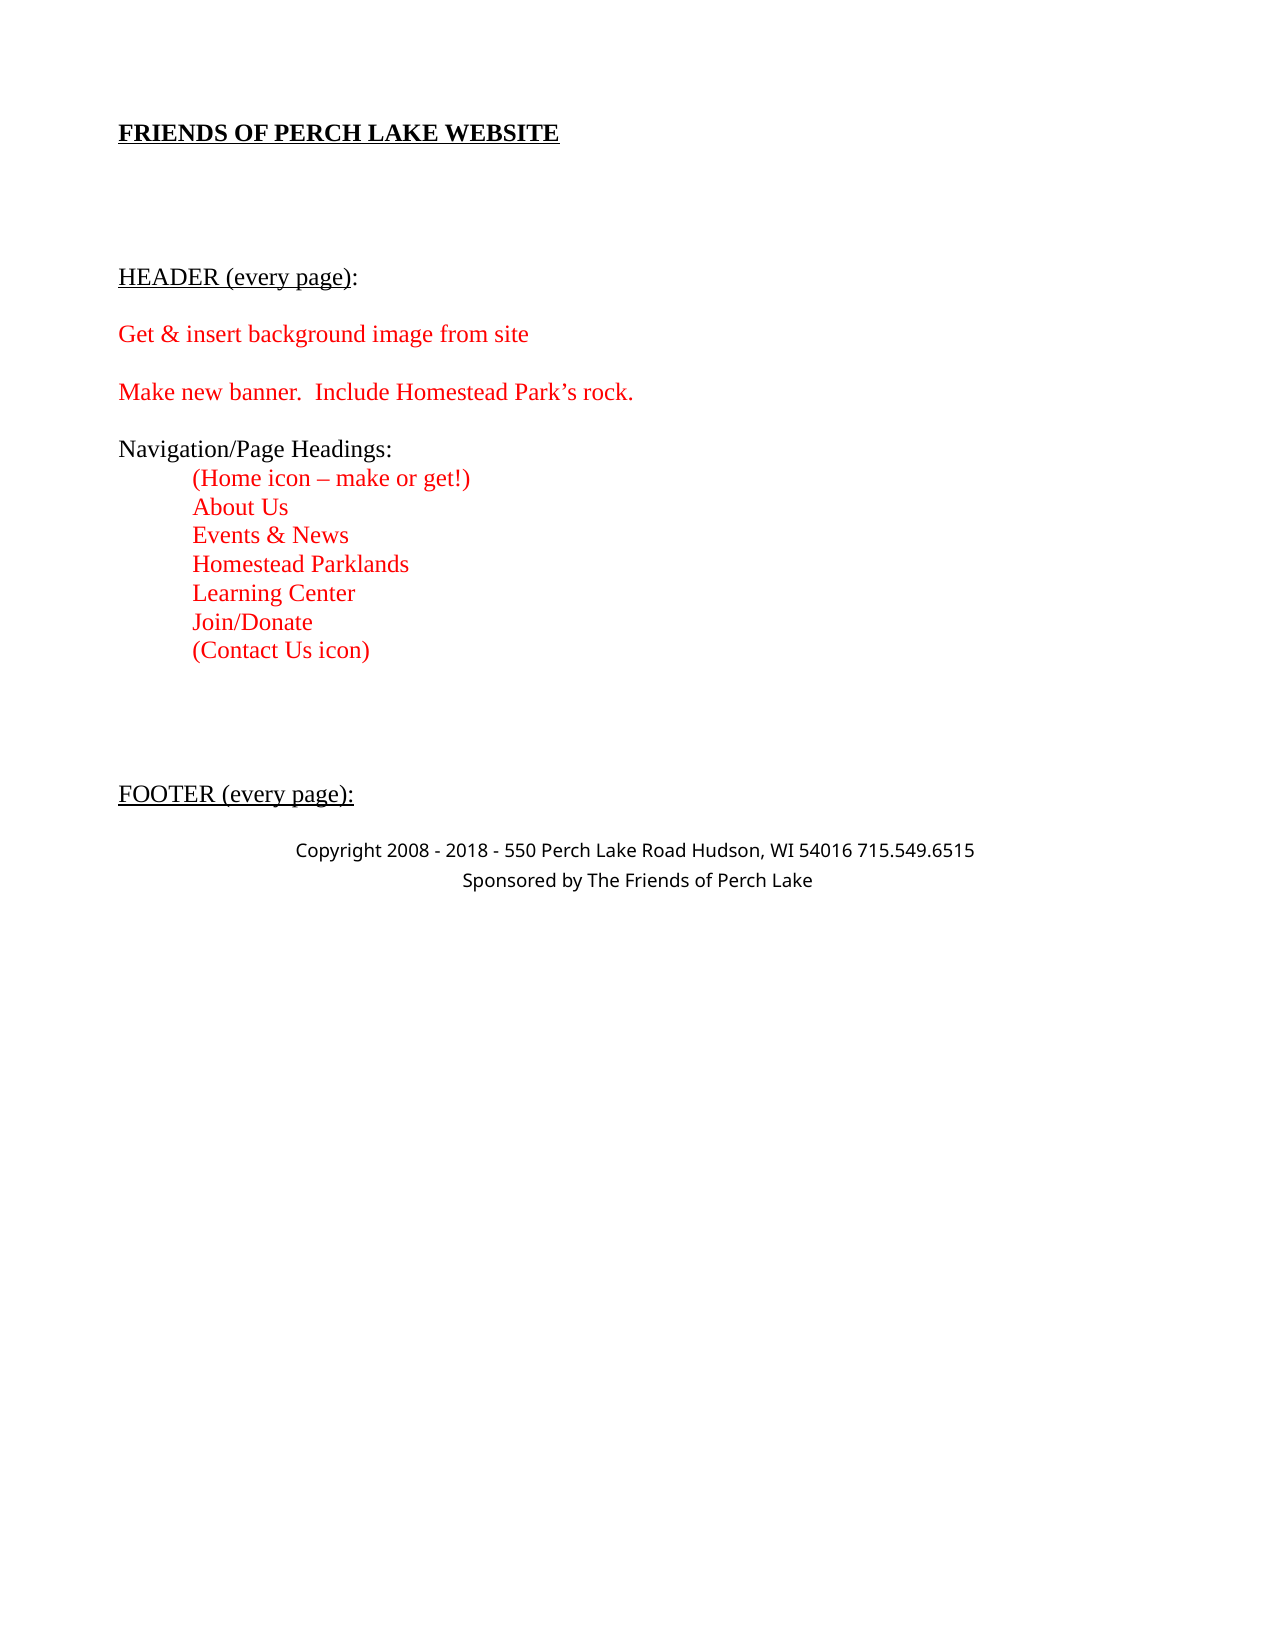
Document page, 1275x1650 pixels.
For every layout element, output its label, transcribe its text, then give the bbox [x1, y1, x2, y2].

text About Us [118, 492, 1157, 521]
text Get & insert background image from site [118, 319, 1157, 348]
text Make new banner. Include Homestead Park’s rock. [118, 377, 1157, 406]
text HEADER (every page): [118, 262, 1157, 291]
text Join/Donate [118, 607, 1157, 636]
text Homestead Parklands [118, 549, 1157, 578]
text Copyright 2008 - 2018 - 550 Perch Lake Road Hudson, WI 54016 715.549.6515 Sponsored by The Friends of Perch Lake [118, 837, 1157, 893]
text FOOTER (every page): [118, 779, 1157, 808]
text (Home icon – make or get!) [118, 463, 1157, 492]
text FRIENDS OF PERCH LAKE WEBSITE [118, 118, 1157, 147]
text Learning Center [118, 578, 1157, 607]
text (Contact Us icon) [118, 636, 1157, 664]
text Events & News [118, 521, 1157, 549]
text Navigation/Page Headings: [118, 434, 1157, 463]
